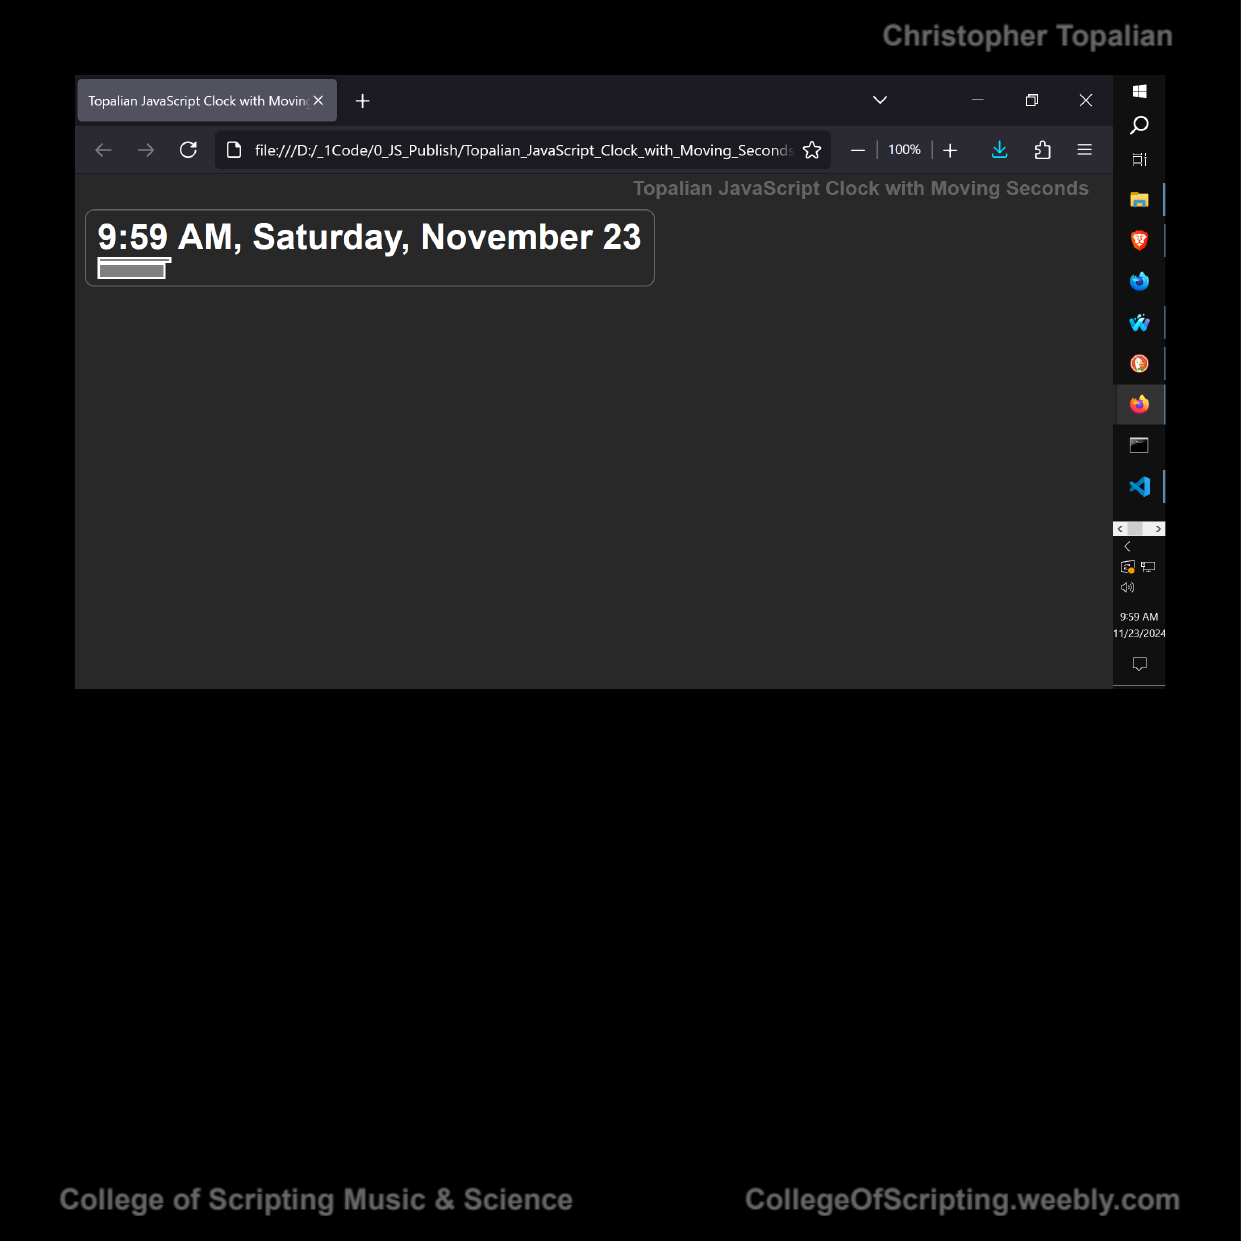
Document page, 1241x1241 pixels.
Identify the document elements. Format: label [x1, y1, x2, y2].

picture [75, 75, 1166, 689]
